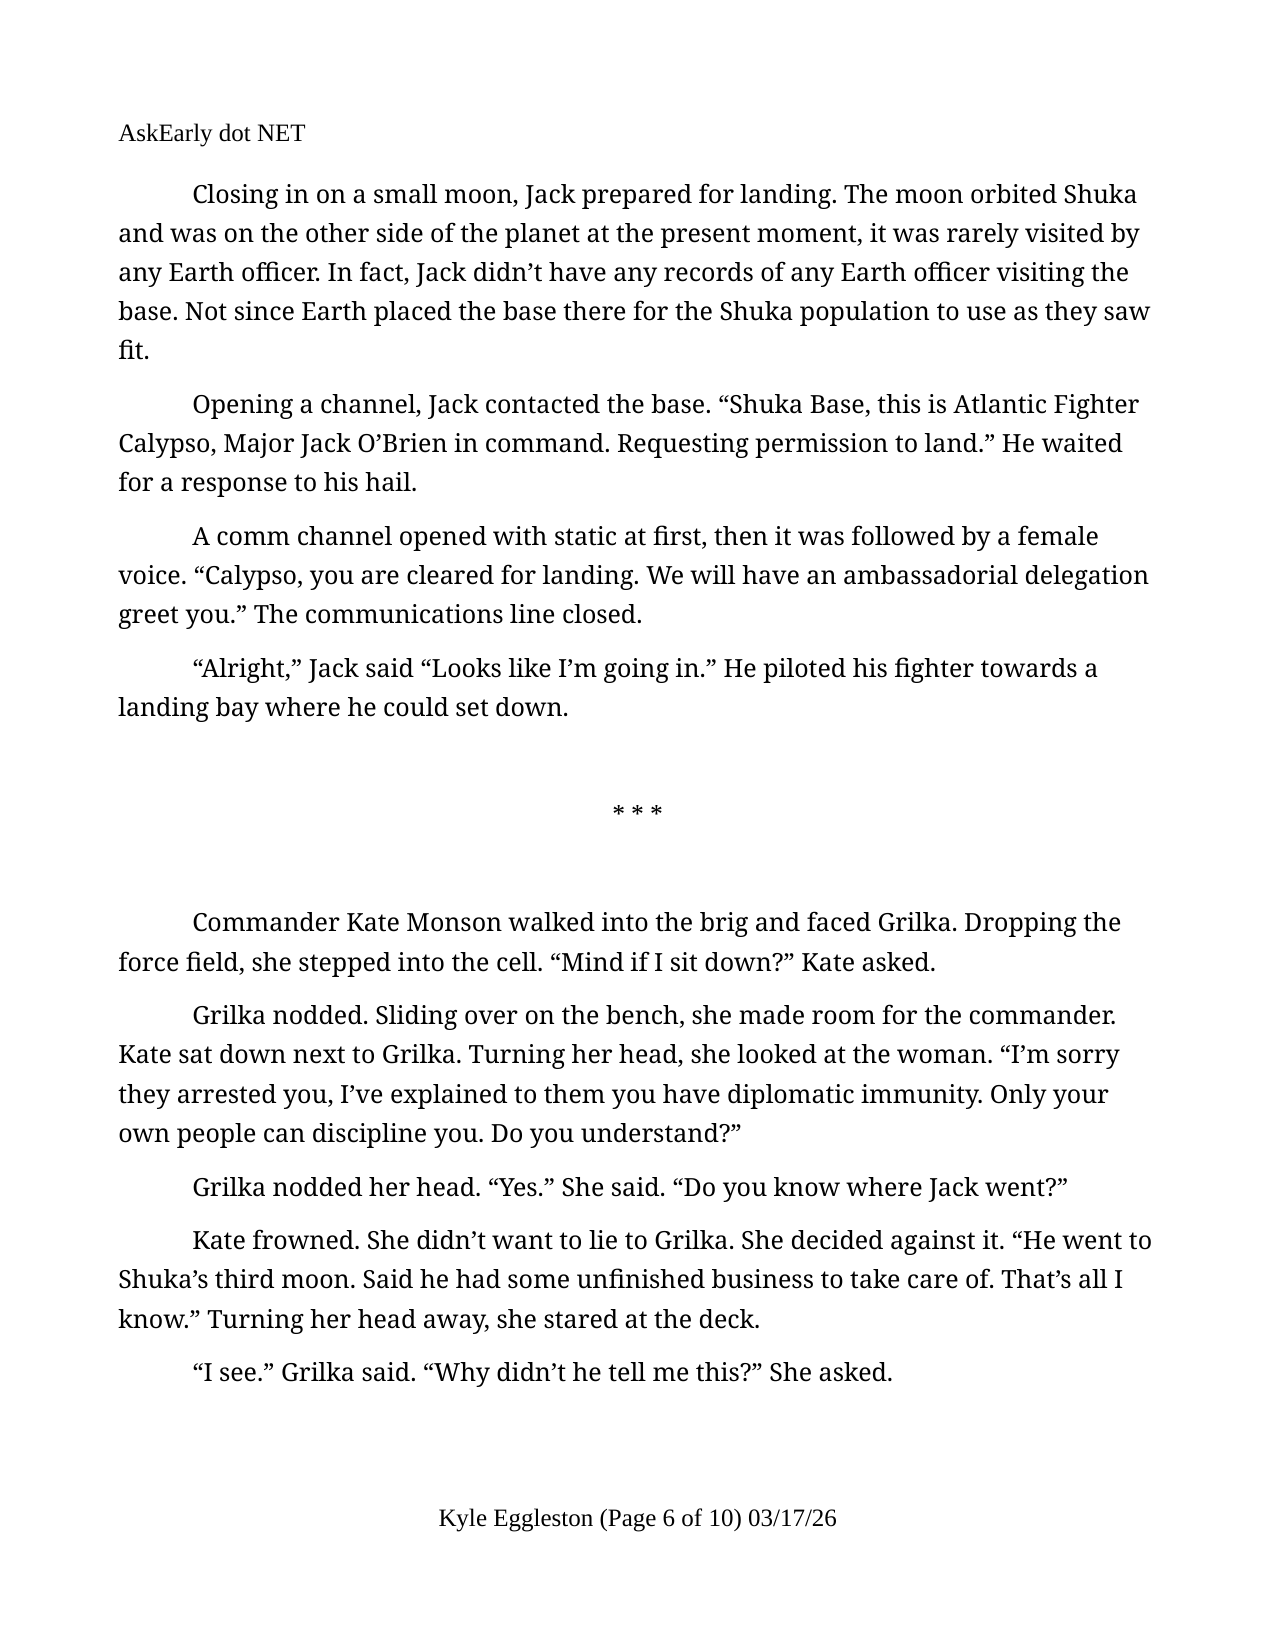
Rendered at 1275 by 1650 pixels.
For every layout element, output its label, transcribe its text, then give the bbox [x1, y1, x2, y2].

text “Alright,” Jack said “Looks like I’m going in.” He piloted his fighter towards a landing bay where he could set down. [118, 651, 1157, 724]
text * * * [118, 798, 1157, 832]
text A comm channel opened with static at first, then it was followed by a female voice. “Calypso, you are cleared for landing. We will have an ambassadorial delegation greet you.” The communications line closed. [118, 519, 1157, 631]
text “I see.” Grilka said. “Why didn’t he tell me this?” She asked. [118, 1355, 1157, 1389]
text Commander Kate Monson walked into the brig and faced Grilka. Dropping the force field, she stepped into the cell. “Mind if I sit down?” Kate asked. [118, 905, 1157, 978]
text Opening a channel, Jack contacted the base. “Shuka Base, this is Atlantic Fighter Calypso, Major Jack O’Brien in command. Requesting permission to land.” He waited for a response to his hail. [118, 387, 1157, 499]
text Grilka nodded. Sliding over on the bench, she made room for the commander. Kate sat down next to Grilka. Turning her head, she looked at the woman. “I’m sorry they arrested you, I’ve explained to them you have diplomatic immunity. Only your own people can discipline you. Do you understand?” [118, 998, 1157, 1149]
text Kate frowned. She didn’t want to lie to Grilka. She decided against it. “He went to Shuka’s third moon. Said he had some unfinished business to take care of. That’s all I know.” Turning her head away, she stared at the deck. [118, 1223, 1157, 1335]
text Closing in on a small moon, Jack prepared for landing. The moon orbited Shuka and was on the other side of the planet at the present moment, it was rarely visited by any Earth officer. In fact, Jack didn’t have any records of any Earth officer visiting the base. Not since Earth placed the base there for the Shuka population to use as they saw fit. [118, 176, 1157, 367]
text Grilka nodded her head. “Yes.” She said. “Do you know where Jack went?” [118, 1169, 1157, 1203]
